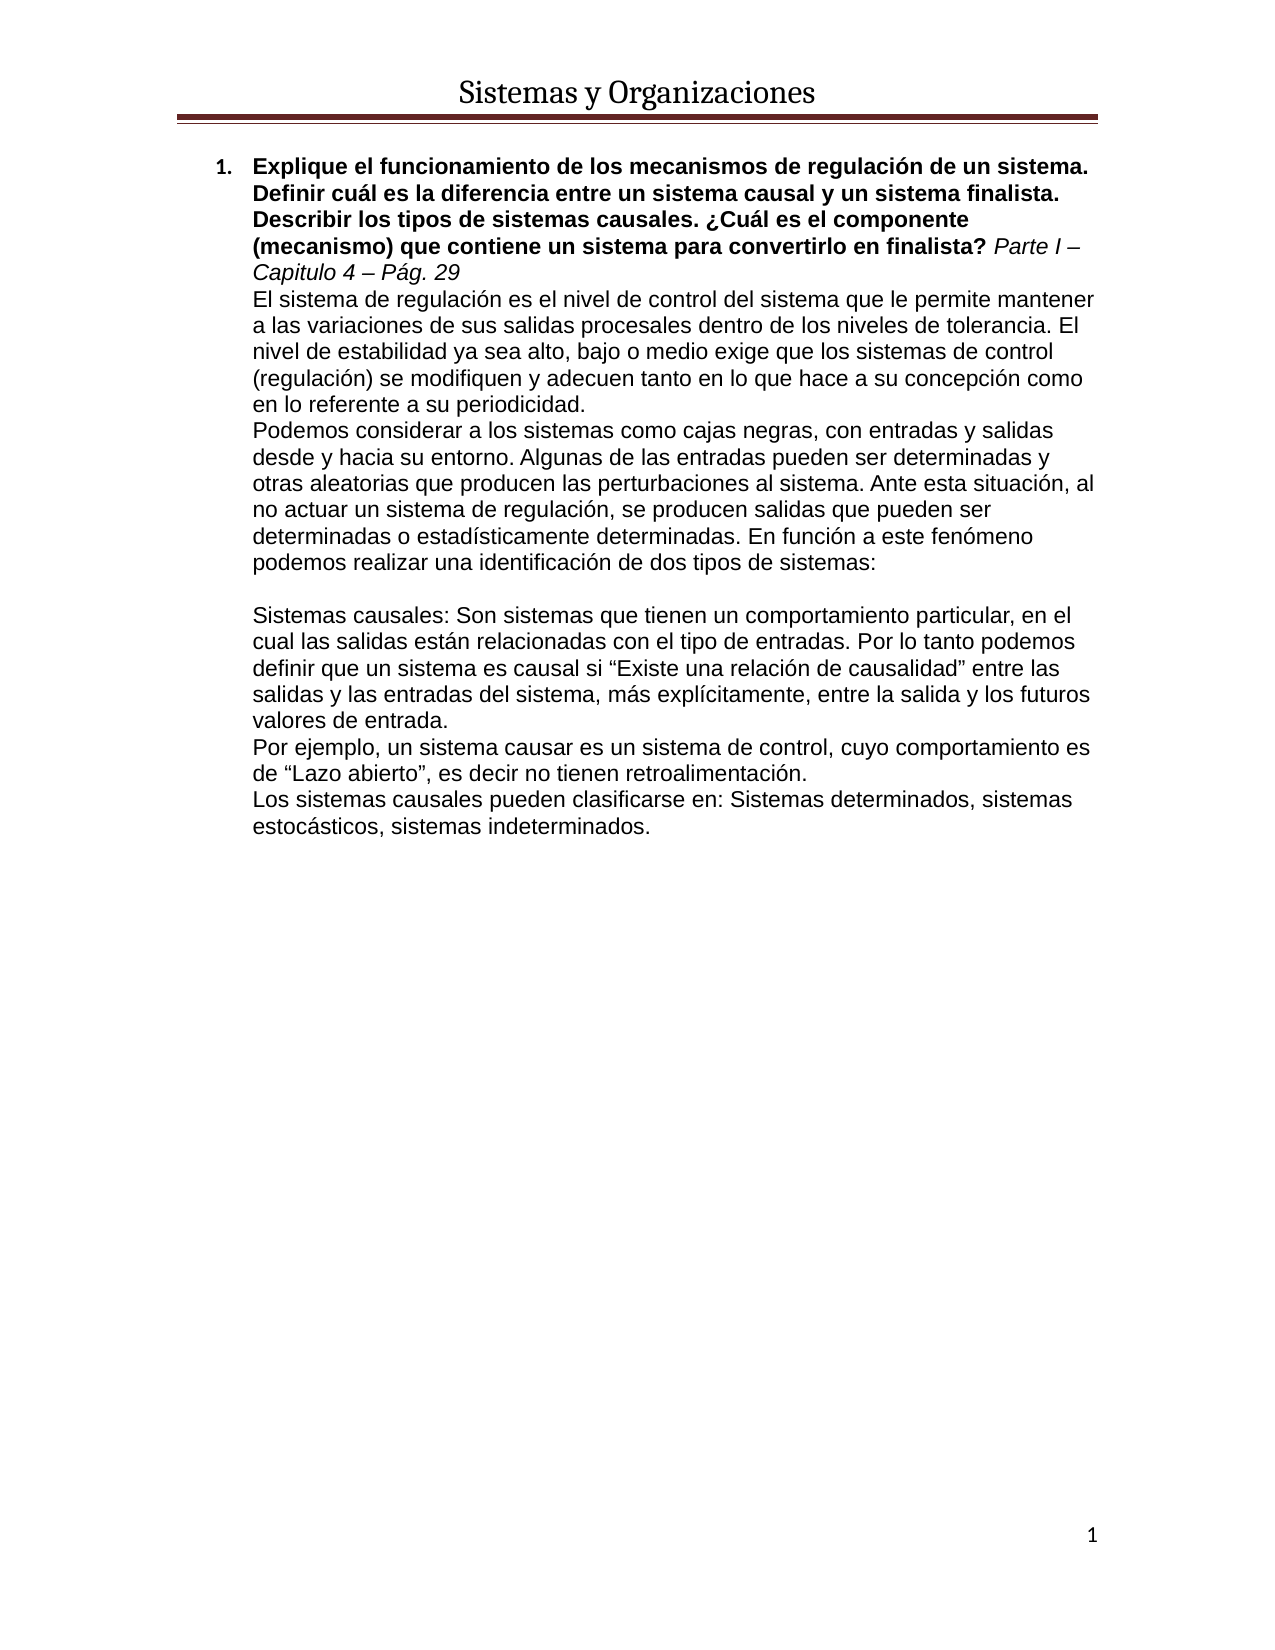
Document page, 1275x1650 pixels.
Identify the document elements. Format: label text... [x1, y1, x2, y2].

list Sistemas causales: Son sistemas que tienen un comportamiento particular, en el cual las salidas están relacionadas con el tipo de entradas. Por lo tanto podemos definir que un sistema es causal si “Existe una relación de causalidad” entre las salidas y las entradas del sistema, más explícitamente, entre la salida y los futuros valores de entrada. [252, 602, 1098, 733]
list Podemos considerar a los sistemas como cajas negras, con entradas y salidas desde y hacia su entorno. Algunas de las entradas pueden ser determinadas y otras aleatorias que producen las perturbaciones al sistema. Ante esta situación, al no actuar un sistema de regulación, se producen salidas que pueden ser determinadas o estadísticamente determinadas. En función a este fenómeno podemos realizar una identificación de dos tipos de sistemas: [252, 417, 1098, 575]
list Explique el funcionamiento de los mecanismos de regulación de un sistema. Definir cuál es la diferencia entre un sistema causal y un sistema finalista. Describir los tipos de sistemas causales. ¿Cuál es el componente (mecanismo) que contiene un sistema para convertirlo en finalista? Parte I – Capitulo 4 – Pág. 29 [215, 152, 1098, 286]
list Los sistemas causales pueden clasificarse en: Sistemas determinados, sistemas estocásticos, sistemas indeterminados. [252, 786, 1098, 839]
list El sistema de regulación es el nivel de control del sistema que le permite mantener a las variaciones de sus salidas procesales dentro de los niveles de tolerancia. El nivel de estabilidad ya sea alto, bajo o medio exige que los sistemas de control (regulación) se modifiquen y adecuen tanto en lo que hace a su concepción como en lo referente a su periodicidad. [252, 286, 1098, 417]
list Por ejemplo, un sistema causar es un sistema de control, cuyo comportamiento es de “Lazo abierto”, es decir no tienen retroalimentación. [252, 733, 1098, 786]
